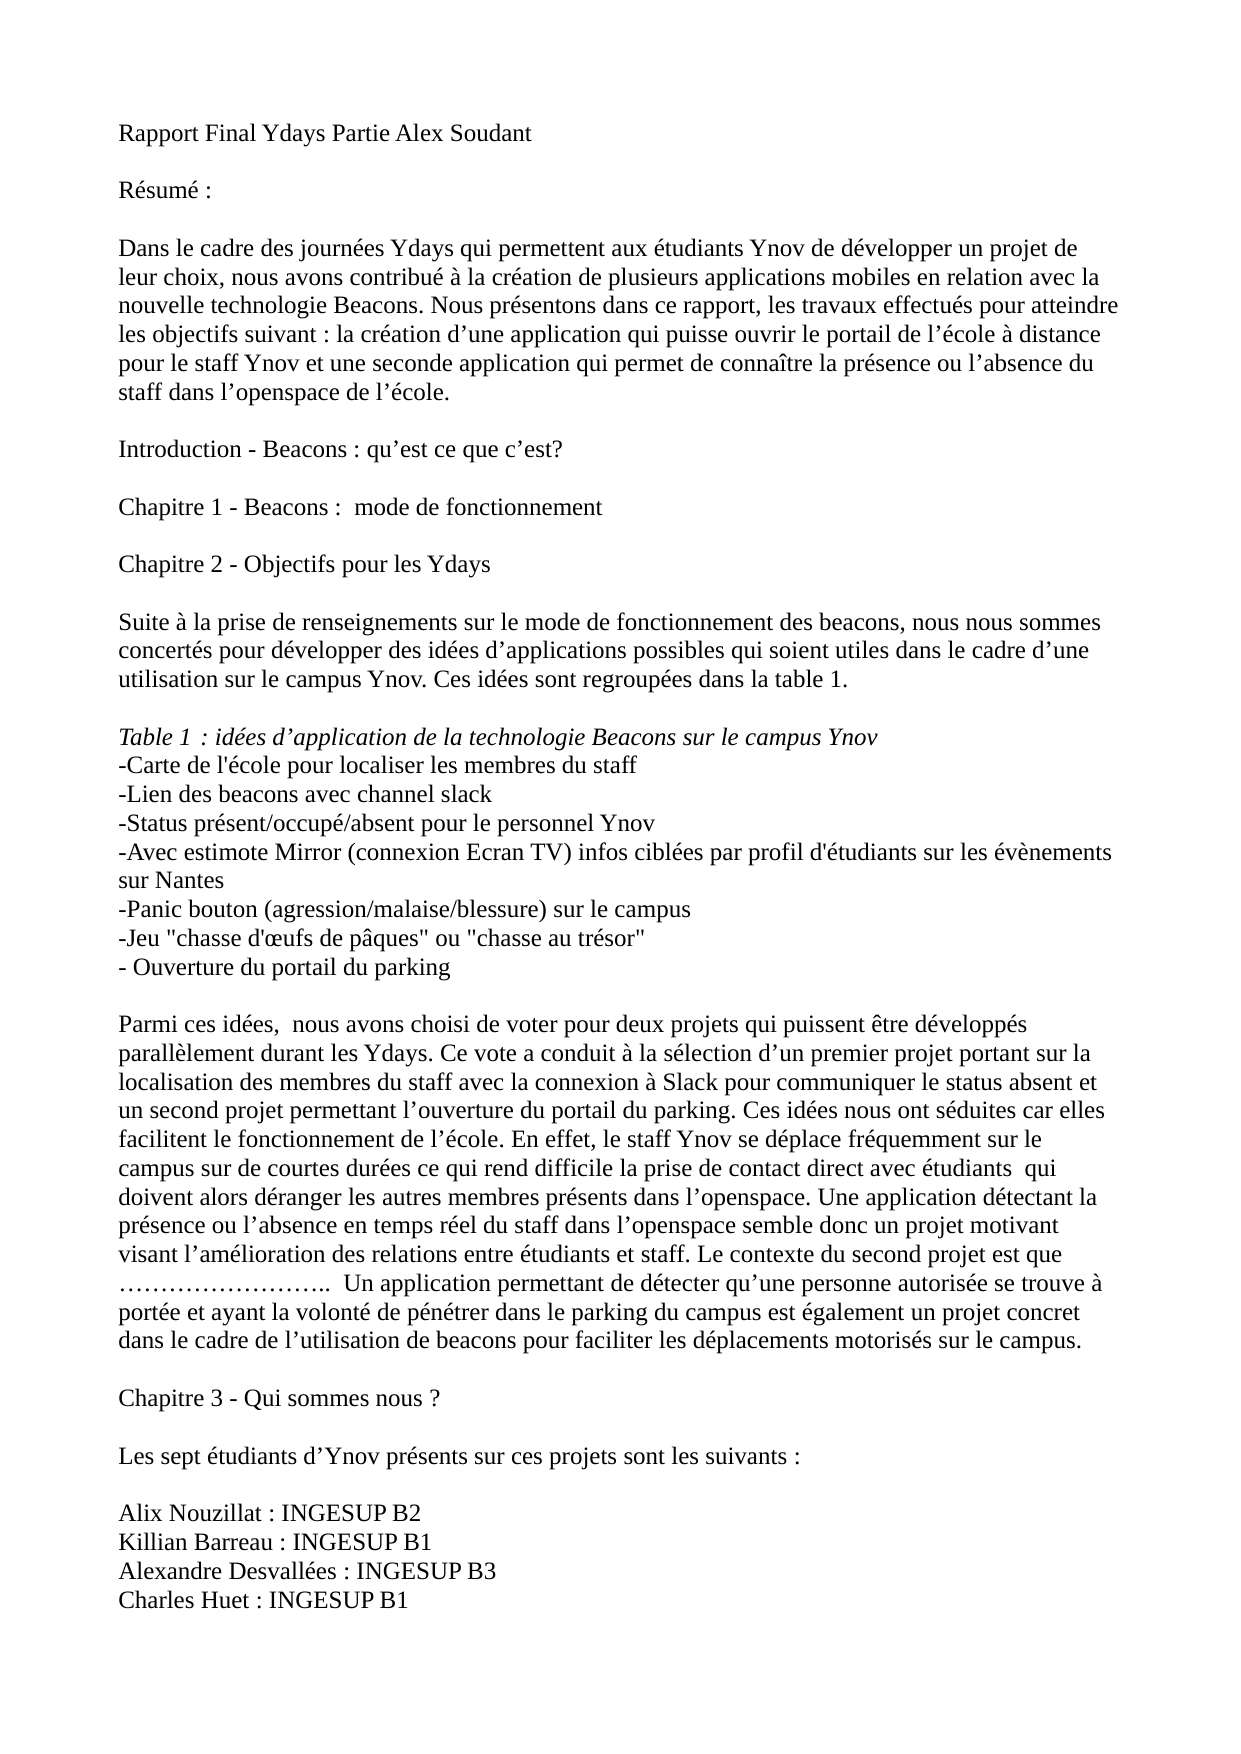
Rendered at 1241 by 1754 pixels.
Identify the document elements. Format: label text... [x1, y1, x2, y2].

text Chapitre 3 - Qui sommes nous ? [118, 1383, 1122, 1412]
text -Carte de l'école pour localiser les membres du staff -Lien des beacons avec channel slack -Status présent/occupé/absent pour le personnel Ynov -Avec estimote Mirror (connexion Ecran TV) infos ciblées par profil d'étudiants sur les évènements sur Nantes -Panic bouton (agression/malaise/blessure) sur le campus -Jeu "chasse d'œufs de pâques" ou "chasse au trésor" [118, 751, 1122, 952]
text Chapitre 2 - Objectifs pour les Ydays [118, 549, 1122, 578]
text - Ouverture du portail du parking [118, 952, 1122, 981]
text Les sept étudiants d’Ynov présents sur ces projets sont les suivants : [118, 1441, 1122, 1470]
text Suite à la prise de renseignements sur le mode de fonctionnement des beacons, nous nous sommes concertés pour développer des idées d’applications possibles qui soient utiles dans le cadre d’une utilisation sur le campus Ynov. Ces idées sont regroupées dans la table 1. [118, 607, 1122, 693]
text Charles Huet : INGESUP B1 [118, 1585, 1122, 1613]
text Chapitre 1 - Beacons : mode de fonctionnement [118, 492, 1122, 521]
text Rapport Final Ydays Partie Alex Soudant [118, 118, 1122, 147]
text Dans le cadre des journées Ydays qui permettent aux étudiants Ynov de développer un projet de leur choix, nous avons contribué à la création de plusieurs applications mobiles en relation avec la nouvelle technologie Beacons. Nous présentons dans ce rapport, les travaux effectués pour atteindre les objectifs suivant : la création d’une application qui puisse ouvrir le portail de l’école à distance pour le staff Ynov et une seconde application qui permet de connaître la présence ou l’absence du staff dans l’openspace de l’école. [118, 233, 1122, 406]
text Table 1 : idées d’application de la technologie Beacons sur le campus Ynov [118, 722, 1122, 751]
text Alix Nouzillat : INGESUP B2 [118, 1498, 1122, 1527]
text Parmi ces idées, nous avons choisi de voter pour deux projets qui puissent être développés parallèlement durant les Ydays. Ce vote a conduit à la sélection d’un premier projet portant sur la localisation des membres du staff avec la connexion à Slack pour communiquer le status absent et un second projet permettant l’ouverture du portail du parking. Ces idées nous ont séduites car elles facilitent le fonctionnement de l’école. En effet, le staff Ynov se déplace fréquemment sur le campus sur de courtes durées ce qui rend difficile la prise de contact direct avec étudiants qui doivent alors déranger les autres membres présents dans l’openspace. Une application détectant la présence ou l’absence en temps réel du staff dans l’openspace semble donc un projet motivant visant l’amélioration des relations entre étudiants et staff. Le contexte du second projet est que …………………….. Un application permettant de détecter qu’une personne autorisée se trouve à portée et ayant la volonté de pénétrer dans le parking du campus est également un projet concret dans le cadre de l’utilisation de beacons pour faciliter les déplacements motorisés sur le campus. [118, 1009, 1122, 1354]
text Alexandre Desvallées : INGESUP B3 [118, 1556, 1122, 1585]
text Résumé : [118, 176, 1122, 204]
text Killian Barreau : INGESUP B1 [118, 1527, 1122, 1556]
text Introduction - Beacons : qu’est ce que c’est? [118, 434, 1122, 463]
